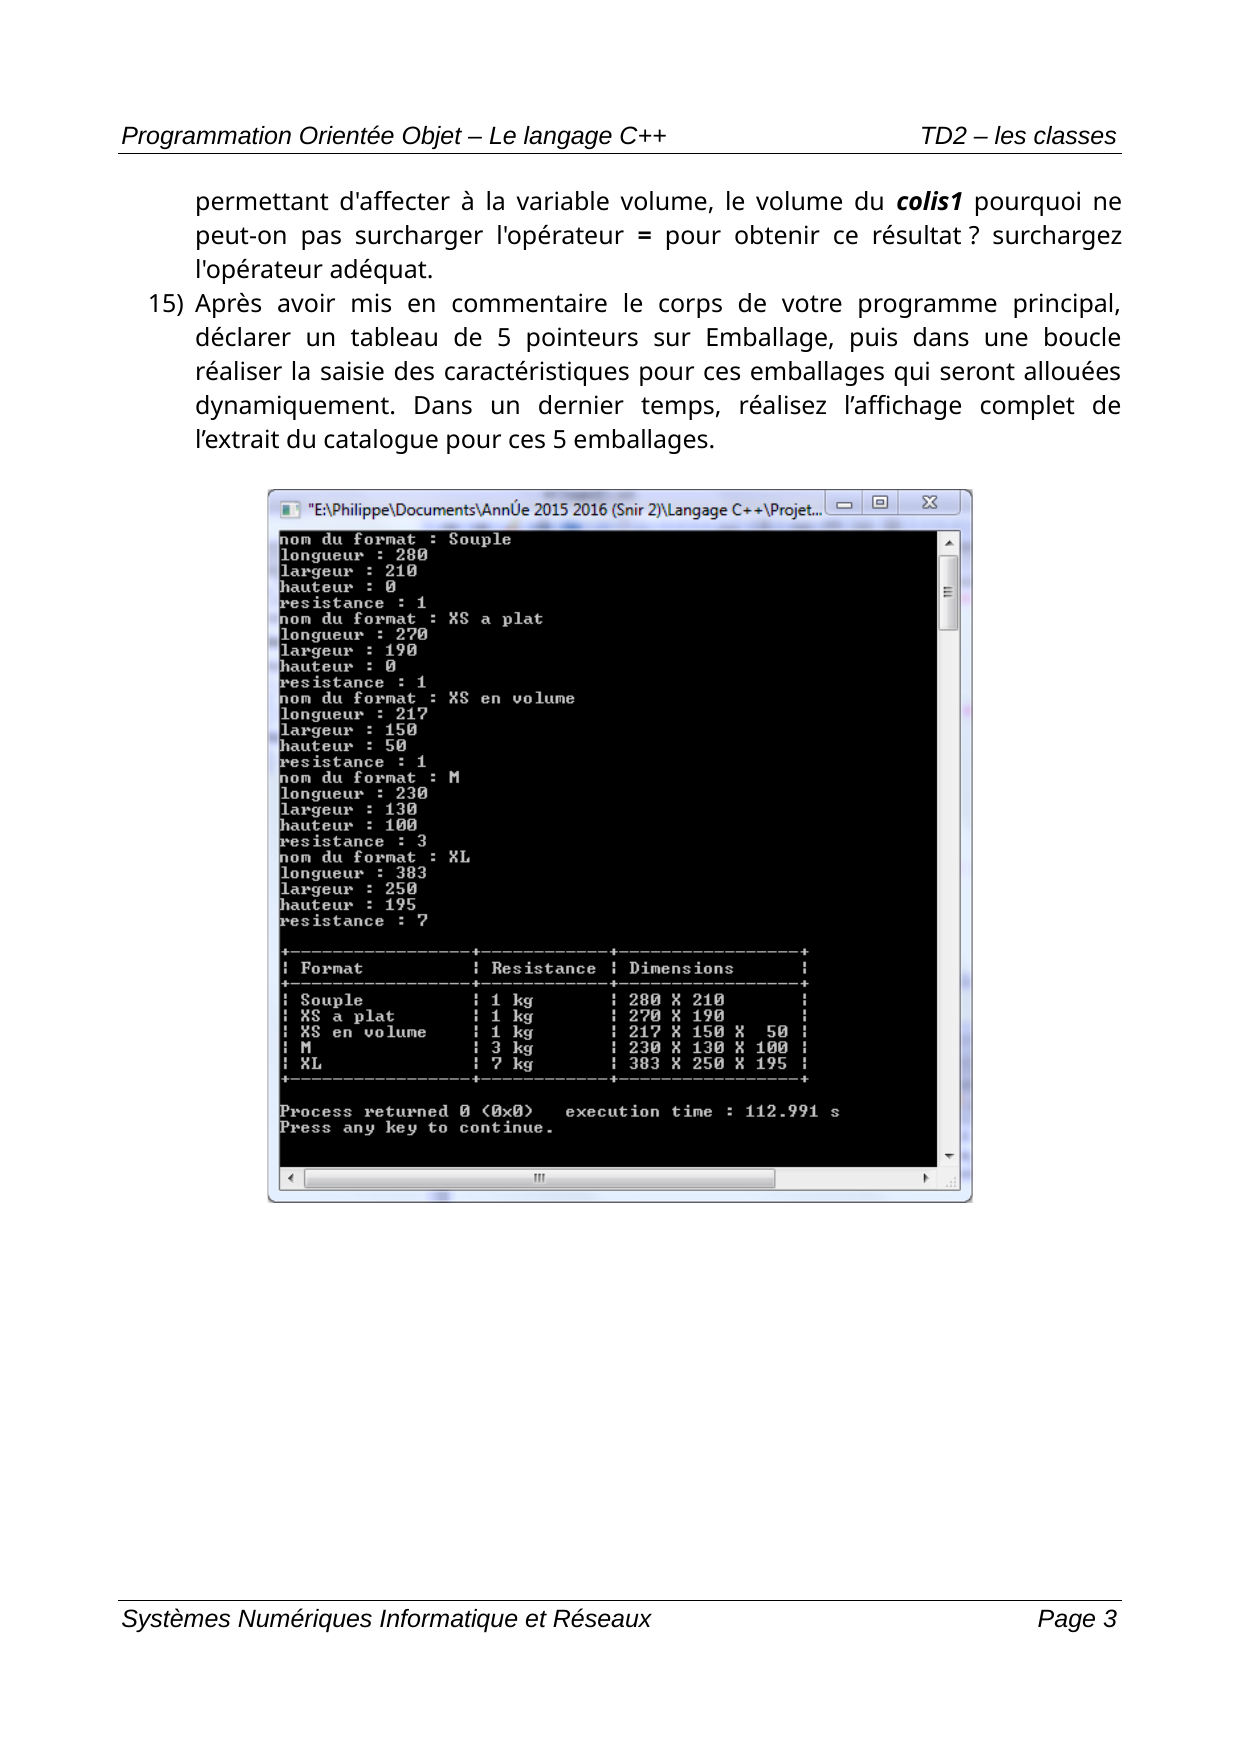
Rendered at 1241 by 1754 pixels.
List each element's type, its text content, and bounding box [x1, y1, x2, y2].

subtitle Après avoir mis en commentaire le corps de votre programme principal, déclarer un tableau de 5 pointeurs sur Emballage, puis dans une boucle réaliser la saisie des caractéristiques pour ces emballages qui seront allouées dynamiquement. Dans un dernier temps, réalisez l’affichage complet de l’extrait du catalogue pour ces 5 emballages. [148, 285, 1122, 456]
picture [267, 489, 973, 1203]
subtitle permettant d'affecter à la variable volume, le volume du colis1 pourquoi ne peut-on pas surcharger l'opérateur = pour obtenir ce résultat ? surchargez l'opérateur adéquat. [148, 183, 1122, 285]
